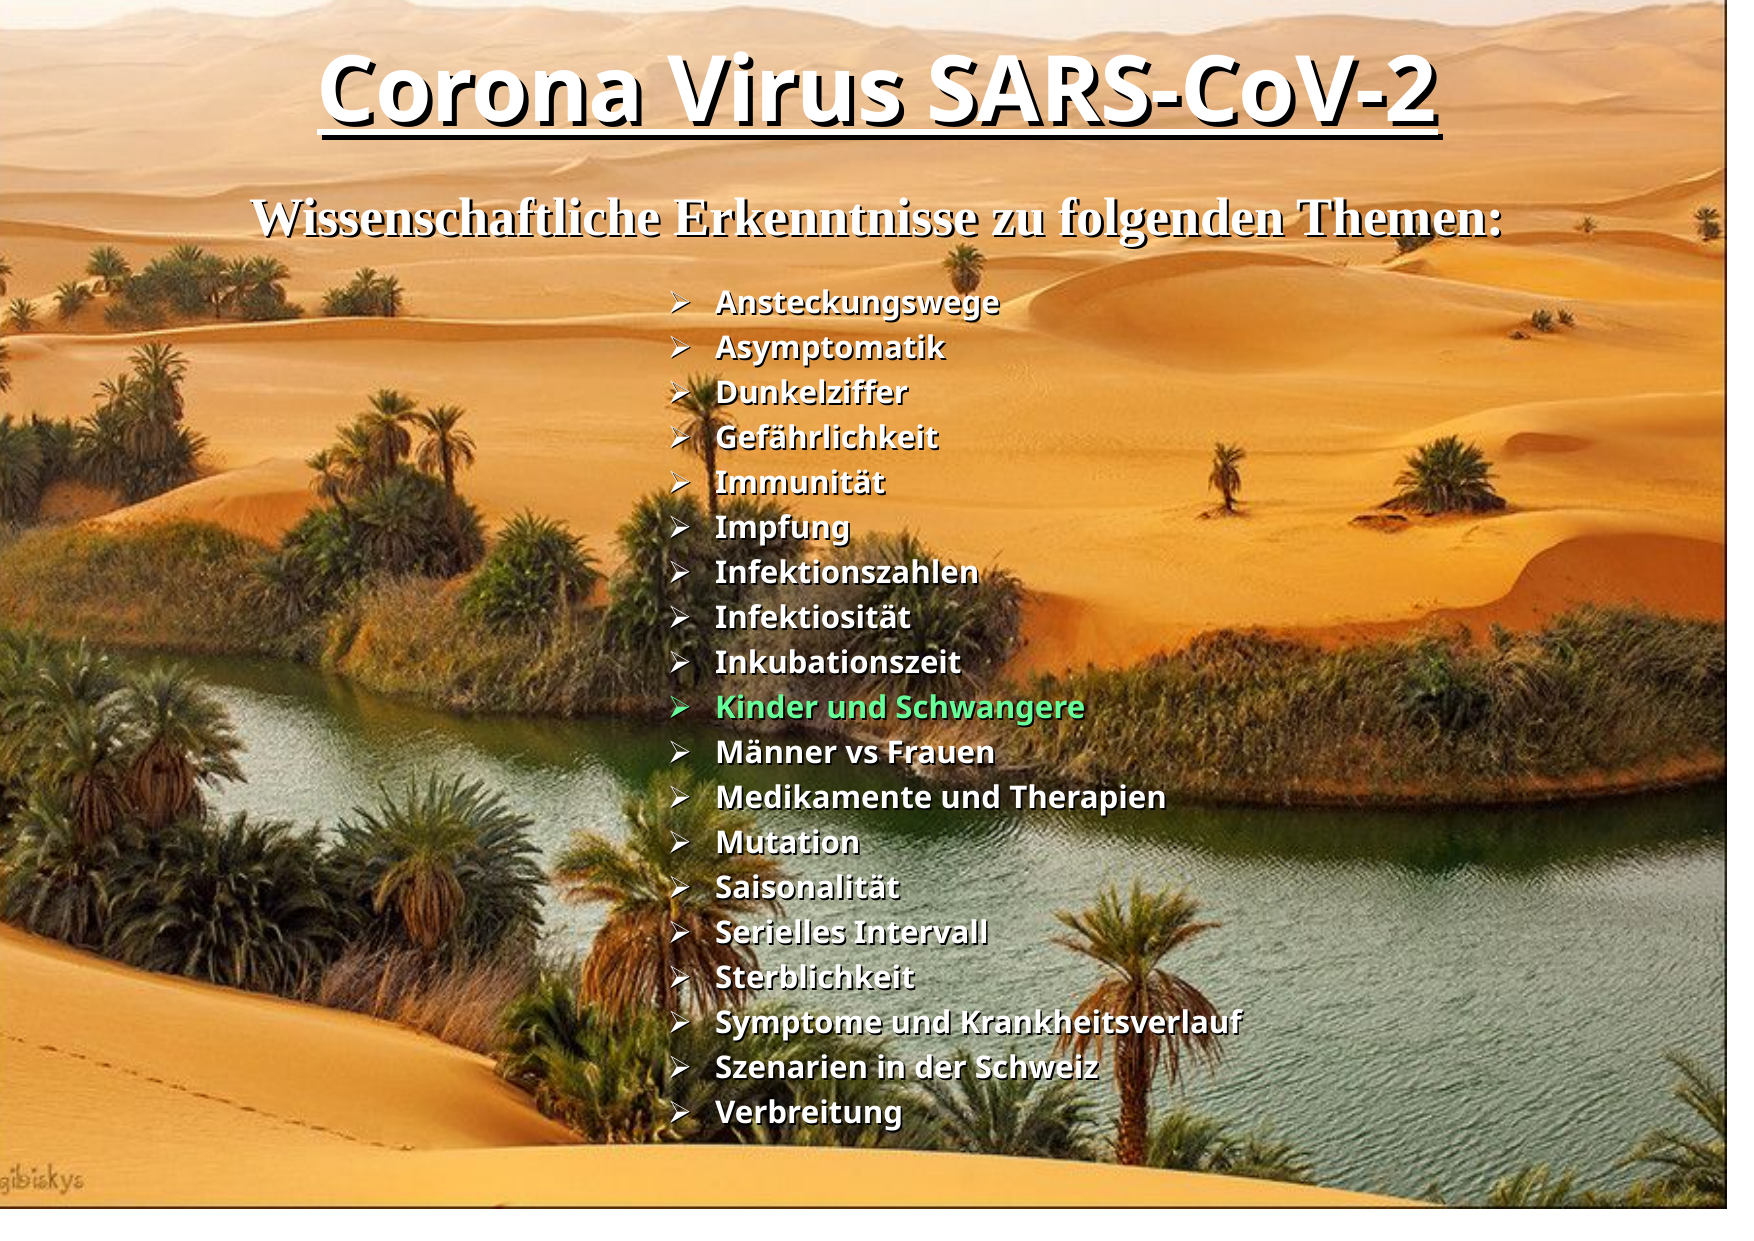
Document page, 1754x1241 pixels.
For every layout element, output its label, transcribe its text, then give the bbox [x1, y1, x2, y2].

list Ansteckungswege [1727, 280, 1748, 323]
list Symptome und Krankheitsverlauf [1727, 1000, 1748, 1043]
list Gefährlichkeit [1727, 415, 1748, 458]
list Asymptomatik [1727, 325, 1748, 368]
text Corona Virus SARS-CoV-2 [1727, 24, 1748, 148]
list Inkubationszeit [1727, 640, 1748, 683]
list Szenarien in der Schweiz [1727, 1045, 1748, 1088]
picture [0, 0, 1727, 1209]
list Männer vs Frauen [1727, 730, 1748, 773]
list Sterblichkeit [1727, 955, 1748, 998]
list Serielles Intervall [1727, 910, 1748, 953]
list Dunkelziffer [1727, 370, 1748, 413]
list Impfung [1727, 505, 1748, 548]
list Mutation [1727, 820, 1748, 863]
list Infektionszahlen [1727, 550, 1748, 593]
list Kinder und Schwangere [1727, 685, 1748, 728]
list Infektiosität [1727, 595, 1748, 638]
list Immunität [1727, 460, 1748, 503]
list Medikamente und Therapien [1727, 775, 1748, 818]
text Wissenschaftliche Erkenntnisse zu folgenden Themen: [1727, 184, 1748, 247]
list Verbreitung [1727, 1090, 1748, 1133]
list Saisonalität [1727, 865, 1748, 908]
